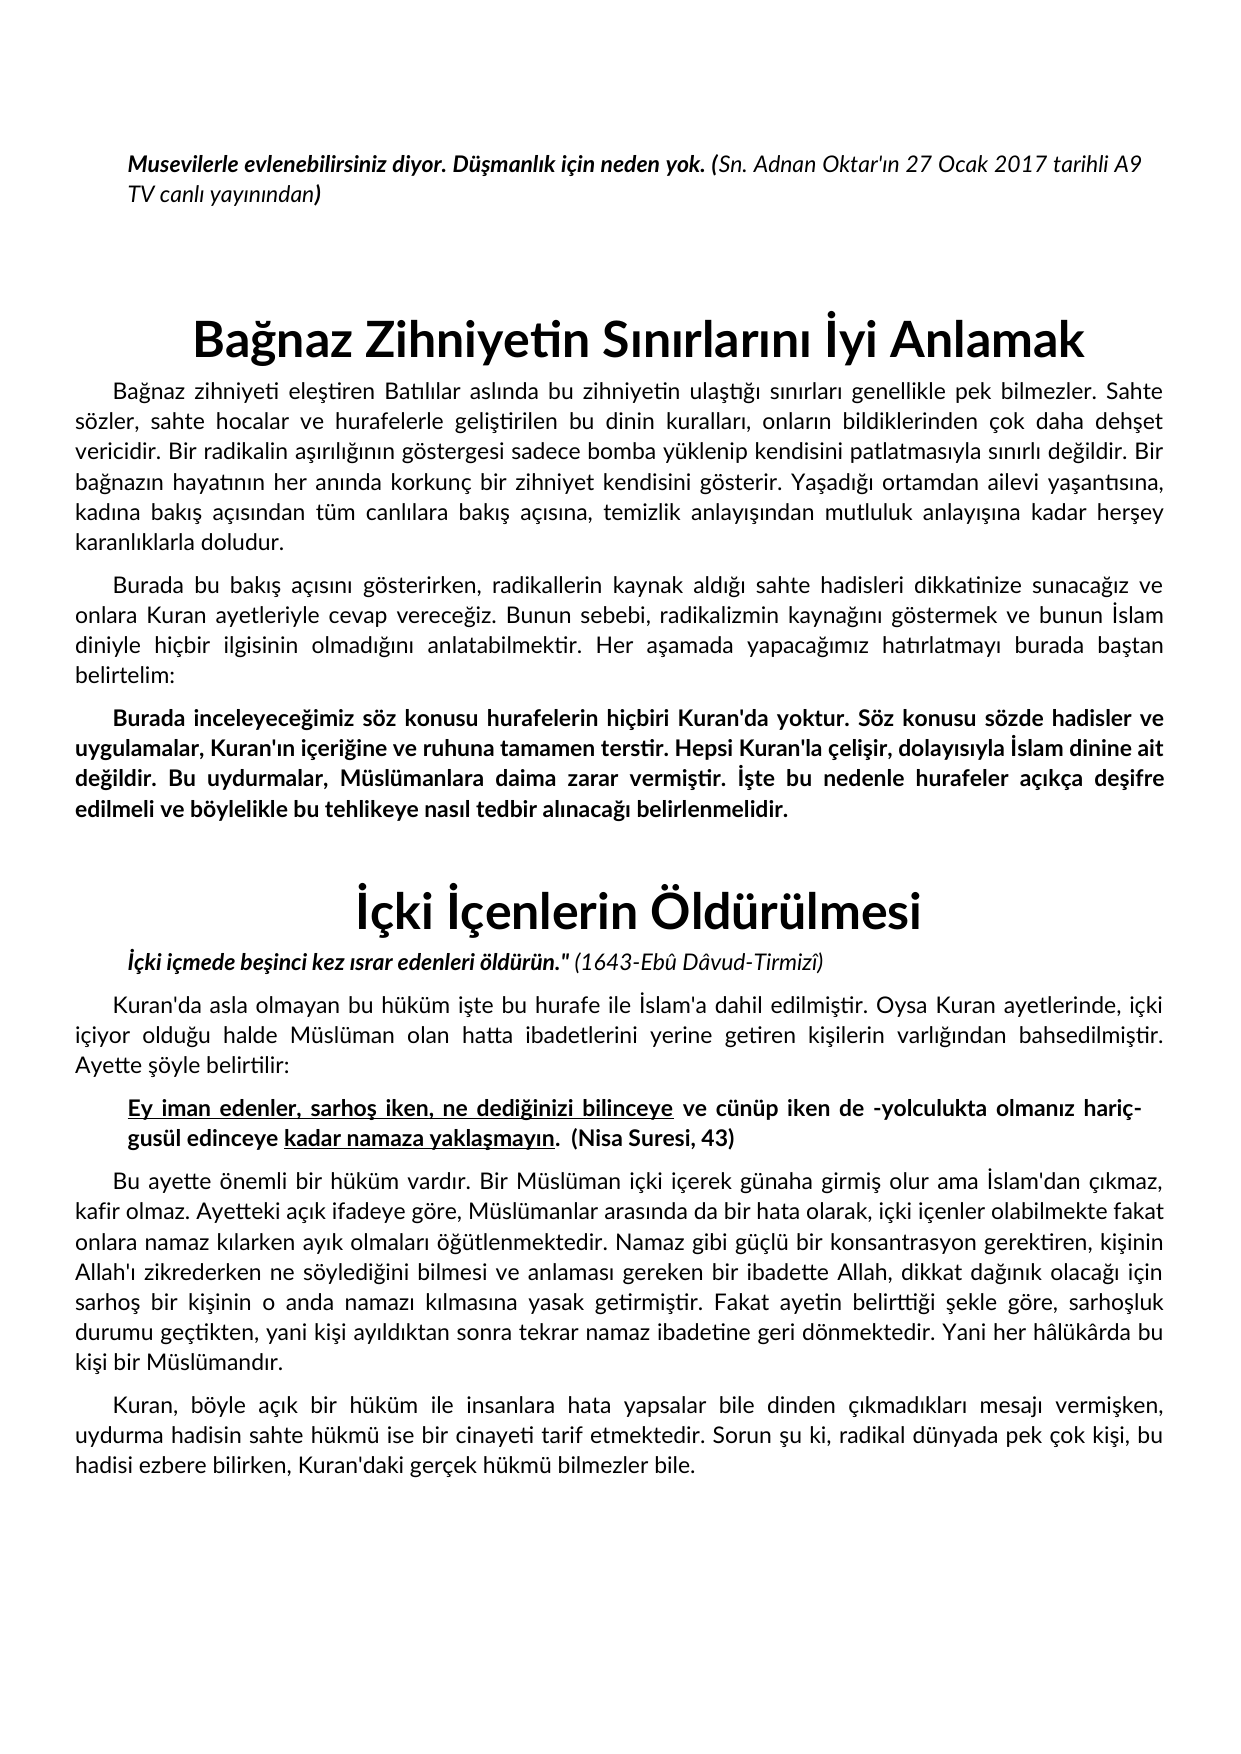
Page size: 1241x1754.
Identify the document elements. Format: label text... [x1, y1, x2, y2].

subtitle Bağnaz Zihniyetin Sınırlarını İyi Anlamak [112, 308, 1165, 368]
text Bu ayette önemli bir hüküm vardır. Bir Müslüman içki içerek günaha girmiş olur ama İslam'dan çıkmaz, kafir olmaz. Ayetteki açık ifadeye göre, Müslümanlar arasında da bir hata olarak, içki içenler olabilmekte fakat onlara namaz kılarken ayık olmaları öğütlenmektedir. Namaz gibi güçlü bir konsantrasyon gerektiren, kişinin Allah'ı zikrederken ne söylediğini bilmesi ve anlaması gereken bir ibadette Allah, dikkat dağınık olacağı için sarhoş bir kişinin o anda namazı kılmasına yasak getirmiştir. Fakat ayetin belirttiği şekle göre, sarhoşluk durumu geçtikten, yani kişi ayıldıktan sonra tekrar namaz ibadetine geri dönmektedir. Yani her hâlükârda bu kişi bir Müslümandır. [75, 1167, 1165, 1376]
subtitle İçki İçenlerin Öldürülmesi [112, 880, 1165, 940]
text Kuran'da asla olmayan bu hüküm işte bu hurafe ile İslam'a dahil edilmiştir. Oysa Kuran ayetlerinde, içki içiyor olduğu halde Müslüman olan hatta ibadetlerini yerine getiren kişilerin varlığından bahsedilmiştir. Ayette şöyle belirtilir: [75, 991, 1165, 1079]
text Bağnaz zihniyeti eleştiren Batılılar aslında bu zihniyetin ulaştığı sınırları genellikle pek bilmezler. Sahte sözler, sahte hocalar ve hurafelerle geliştirilen bu dinin kuralları, onların bildiklerinden çok daha dehşet vericidir. Bir radikalin aşırılığının göstergesi sadece bomba yüklenip kendisini patlatmasıyla sınırlı değildir. Bir bağnazın hayatının her anında korkunç bir zihniyet kendisini gösterir. Yaşadığı ortamdan ailevi yaşantısına, kadına bakış açısından tüm canlılara bakış açısına, temizlik anlayışından mutluluk anlayışına kadar herşey karanlıklarla doludur. [75, 377, 1165, 555]
text Kuran, böyle açık bir hüküm ile insanlara hata yapsalar bile dinden çıkmadıkları mesajı vermişken, uydurma hadisin sahte hükmü ise bir cinayeti tarif etmektedir. Sorun şu ki, radikal dünyada pek çok kişi, bu hadisi ezbere bilirken, Kuran'daki gerçek hükmü bilmezler bile. [75, 1391, 1165, 1479]
text Burada bu bakış açısını gösterirken, radikallerin kaynak aldığı sahte hadisleri dikkatinize sunacağız ve onlara Kuran ayetleriyle cevap vereceğiz. Bunun sebebi, radikalizmin kaynağını göstermek ve bunun İslam diniyle hiçbir ilgisinin olmadığını anlatabilmektir. Her aşamada yapacağımız hatırlatmayı burada baştan belirtelim: [75, 570, 1165, 688]
text Ey iman edenler, sarhoş iken, ne dediğinizi bilinceye ve cünüp iken de -yolculukta olmanız hariç- gusül edinceye kadar namaza yaklaşmayın. (Nisa Suresi, 43) [127, 1094, 1143, 1152]
text İçki içmede beşinci kez ısrar edenleri öldürün." (1643-Ebû Dâvud-Tirmizî) [127, 948, 1143, 976]
text Burada inceleyeceğimiz söz konusu hurafelerin hiçbiri Kuran'da yoktur. Söz konusu sözde hadisler ve uygulamalar, Kuran'ın içeriğine ve ruhuna tamamen terstir. Hepsi Kuran'la çelişir, dolayısıyla İslam dinine ait değildir. Bu uydurmalar, Müslümanlara daima zarar vermiştir. İşte bu nedenle hurafeler açıkça deşifre edilmeli ve böylelikle bu tehlikeye nasıl tedbir alınacağı belirlenmelidir. [75, 704, 1165, 822]
text Musevilerle evlenebilirsiniz diyor. Düşmanlık için neden yok. (Sn. Adnan Oktar'ın 27 Ocak 2017 tarihli A9 TV canlı yayınından) [127, 150, 1143, 208]
